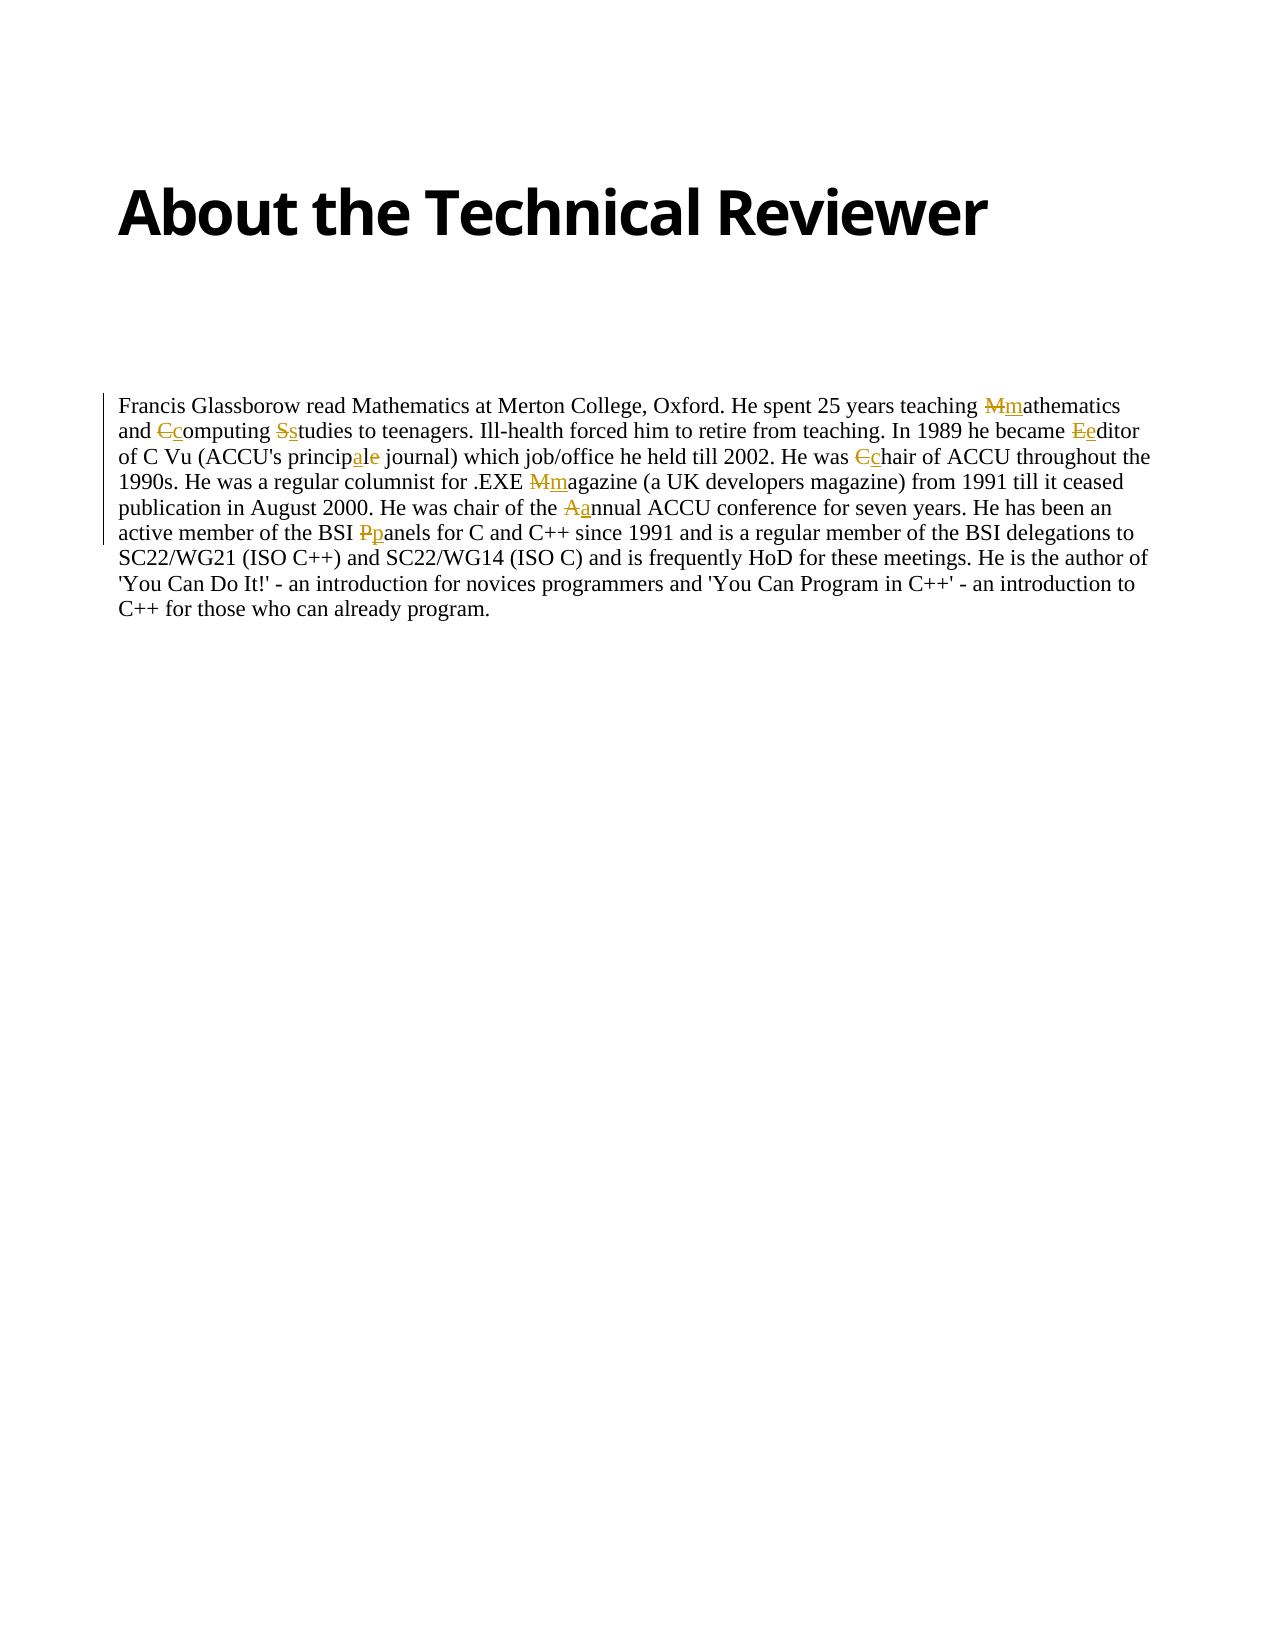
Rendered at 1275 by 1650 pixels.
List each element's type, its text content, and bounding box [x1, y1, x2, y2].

text About the Technical Reviewer [118, 168, 1157, 253]
text Francis Glassborow read Mathematics at Merton College, Oxford. He spent 25 years teaching mathematics and computing studies to teenagers. Ill-health forced him to retire from teaching. In 1989 he became editor of C Vu (ACCU's principal journal) which job/office he held till 2002. He was chair of ACCU throughout the 1990s. He was a regular columnist for .EXE magazine (a UK developers magazine) from 1991 till it ceased publication in August 2000. He was chair of the annual ACCU conference for seven years. He has been an active member of the BSI panels for C and C++ since 1991 and is a regular member of the BSI delegations to SC22/WG21 (ISO C++) and SC22/WG14 (ISO C) and is frequently HoD for these meetings. He is the author of 'You Can Do It!' - an introduction for novices programmers and 'You Can Program in C++' - an introduction to C++ for those who can already program. [118, 393, 1157, 622]
